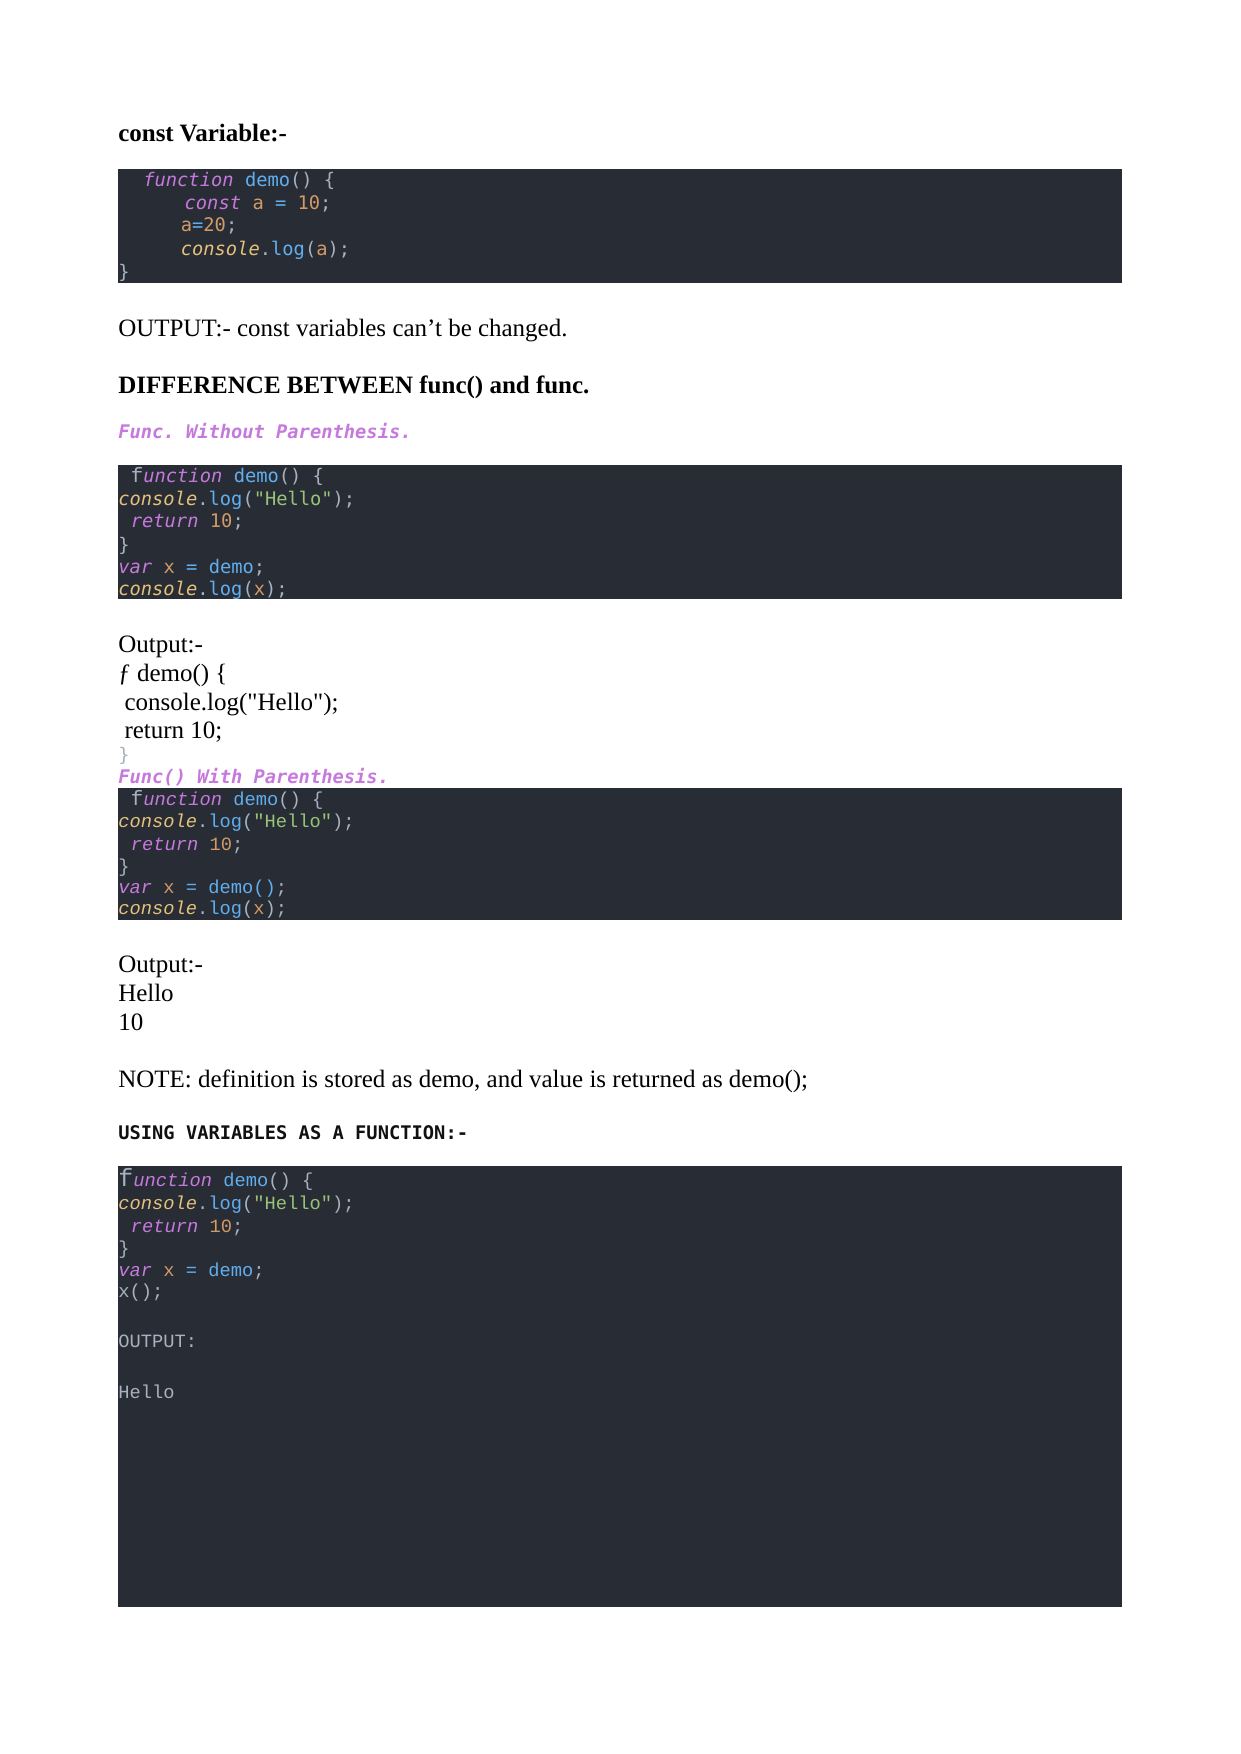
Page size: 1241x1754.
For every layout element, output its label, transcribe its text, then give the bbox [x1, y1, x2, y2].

text a=20; [118, 214, 1122, 238]
text var x = demo; [118, 1260, 1122, 1282]
text } [118, 744, 1122, 766]
text 10 [118, 1007, 1122, 1036]
text return 10; [118, 715, 1122, 744]
text } [118, 262, 1122, 283]
text } [118, 534, 1122, 556]
text console.log(x); [118, 578, 1122, 599]
text Func. Without Parenthesis. [118, 421, 1122, 443]
text var x = demo; [118, 556, 1122, 578]
text OUTPUT: [118, 1332, 1122, 1353]
text function demo() { [118, 1166, 1122, 1194]
text Output:- [118, 629, 1122, 658]
text OUTPUT:- const variables can’t be changed. [118, 313, 1122, 342]
text const a = 10; [118, 192, 1122, 214]
text x(); [118, 1282, 1122, 1303]
text return 10; [118, 510, 1122, 534]
text Hello [118, 978, 1122, 1007]
text function demo() { [118, 788, 1122, 811]
text console.log("Hello"); [118, 811, 1122, 833]
text return 10; [118, 1215, 1122, 1239]
text } [118, 856, 1122, 878]
text ƒ demo() { [118, 658, 1122, 687]
text NOTE: definition is stored as demo, and value is returned as demo(); [118, 1064, 1122, 1093]
text const Variable:- [118, 118, 1122, 147]
text } [118, 1239, 1122, 1260]
text function demo() { [118, 465, 1122, 488]
text console.log("Hello"); [118, 687, 1122, 715]
text console.log(a); [118, 238, 1122, 262]
text USING VARIABLES AS A FUNCTION:- [118, 1122, 1122, 1144]
text console.log("Hello"); [118, 1194, 1122, 1215]
text Hello [118, 1383, 1122, 1404]
text var x = demo(); [118, 878, 1122, 899]
text console.log("Hello"); [118, 488, 1122, 510]
text function demo() { [118, 169, 1122, 192]
text DIFFERENCE BETWEEN func() and func. [118, 370, 1122, 399]
text Func() With Parenthesis. [118, 766, 1122, 788]
text return 10; [118, 833, 1122, 856]
text Output:- [118, 949, 1122, 978]
text console.log(x); [118, 899, 1122, 920]
